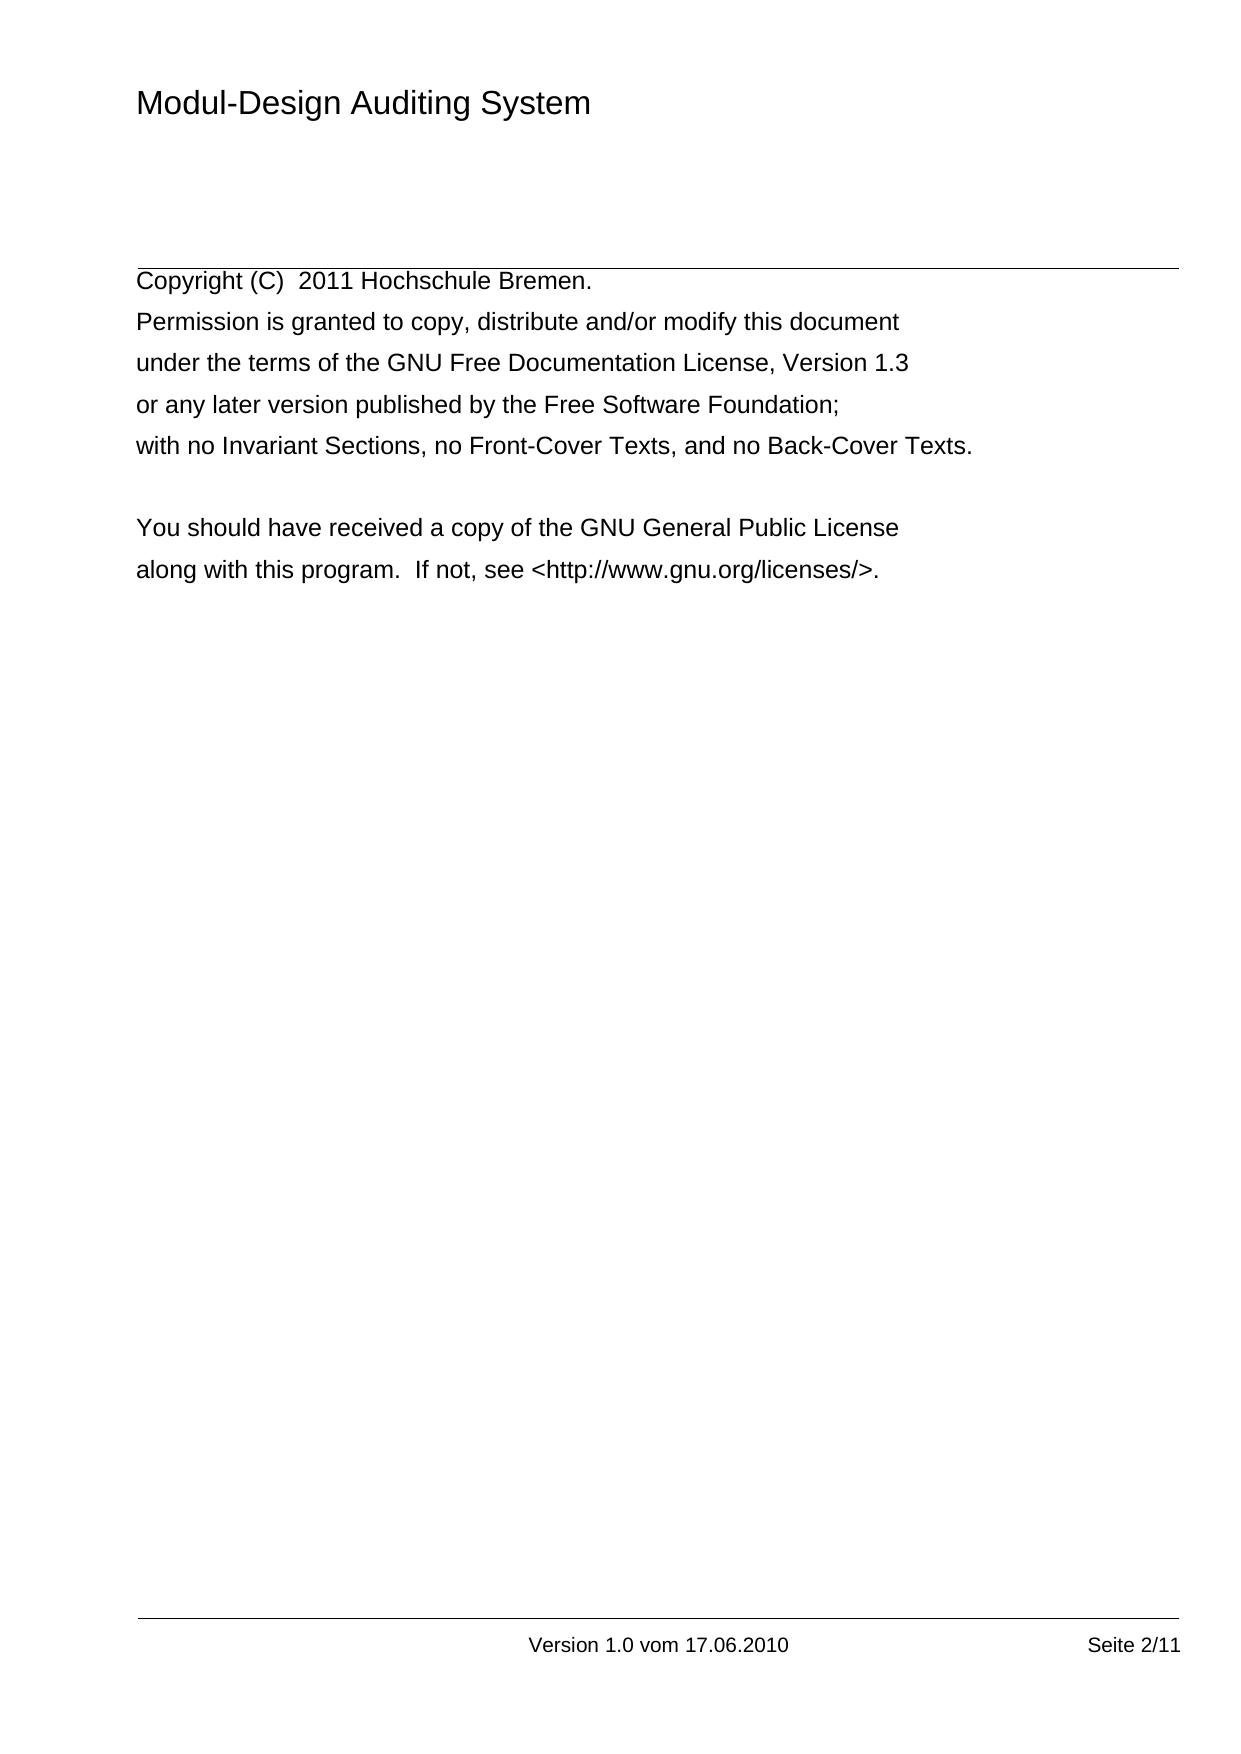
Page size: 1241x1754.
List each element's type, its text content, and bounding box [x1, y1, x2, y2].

text along with this program. If not, see <http://www.gnu.org/licenses/>. [136, 554, 1181, 583]
text Copyright (C) 2011 Hochschule Bremen. [279, 289, 1181, 294]
text with no Invariant Sections, no Front-Cover Texts, and no Back-Cover Texts. [136, 431, 1181, 459]
text under the terms of the GNU Free Documentation License, Version 1.3 [136, 348, 1181, 377]
text Permission is granted to copy, distribute and/or modify this document [136, 307, 1181, 336]
text or any later version published by the Free Software Foundation; [136, 389, 1181, 418]
text You should have received a copy of the GNU General Public License [136, 513, 1181, 542]
